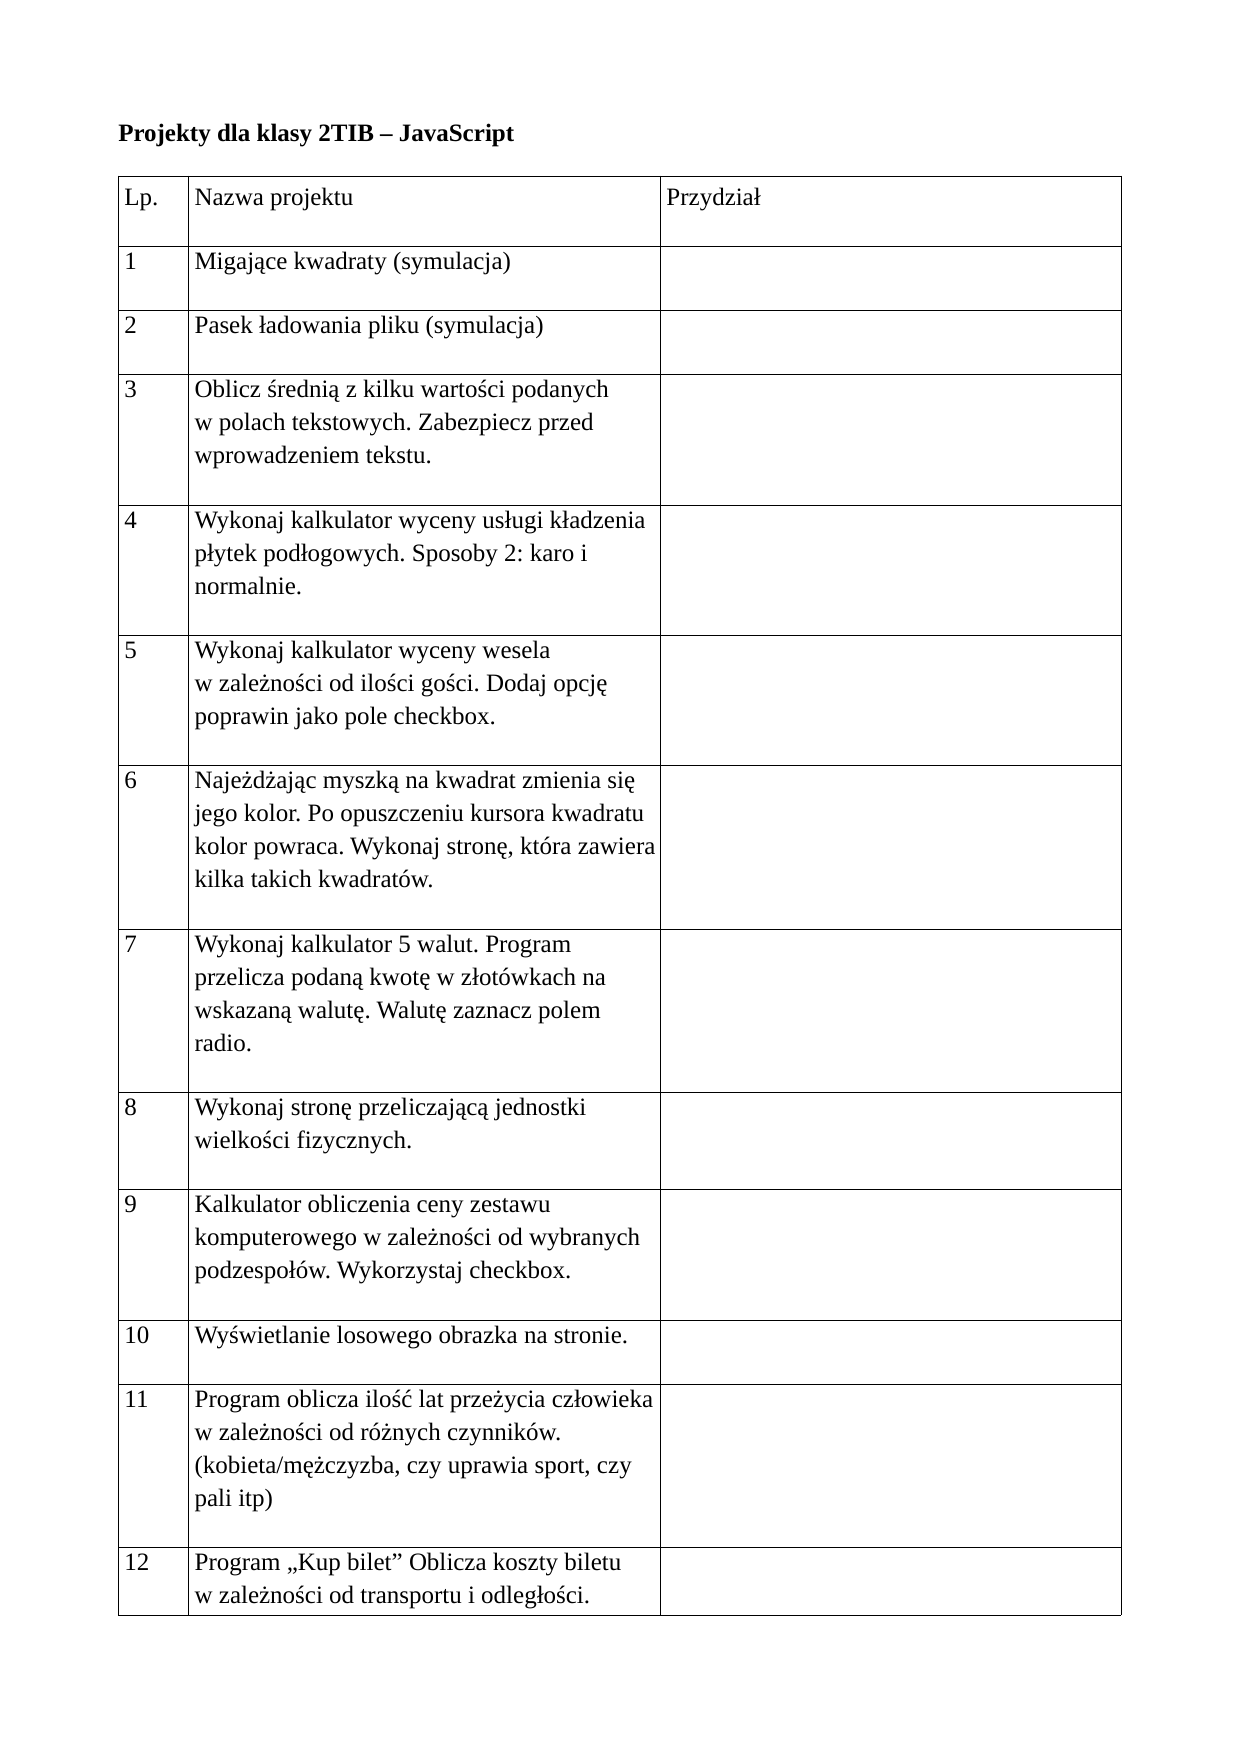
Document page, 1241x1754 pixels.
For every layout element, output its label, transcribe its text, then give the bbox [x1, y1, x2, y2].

table_cell [661, 636, 1121, 765]
text Projekty dla klasy 2TIB – JavaScript [118, 118, 1122, 147]
table_cell [661, 375, 1121, 505]
table_cell 2 [119, 311, 188, 374]
table_cell Wykonaj kalkulator 5 walut. Program przelicza podaną kwotę w złotówkach na wskazaną walutę. Walutę zaznacz polem radio. [189, 930, 660, 1092]
table_cell 10 [119, 1321, 188, 1384]
table_cell [661, 247, 1121, 310]
table_cell Wyświetlanie losowego obrazka na stronie. [189, 1321, 660, 1384]
table_cell 12 [119, 1548, 188, 1615]
table_cell 6 [119, 766, 188, 929]
table_cell Wykonaj kalkulator wyceny wesela w zależności od ilości gości. Dodaj opcję poprawin jako pole checkbox. [189, 636, 660, 765]
table_cell [661, 1321, 1121, 1384]
table_cell Pasek ładowania pliku (symulacja) [189, 311, 660, 374]
table_cell 11 [119, 1385, 188, 1547]
table_cell Program „Kup bilet” Oblicza koszty biletu w zależności od transportu i odległości. [189, 1548, 660, 1615]
table_cell [661, 1385, 1121, 1547]
table_cell 8 [119, 1093, 188, 1189]
table_cell 3 [119, 375, 188, 505]
table_cell [661, 1548, 1121, 1615]
table_cell Oblicz średnią z kilku wartości podanych w polach tekstowych. Zabezpiecz przed wprowadzeniem tekstu. [189, 375, 660, 505]
table_cell Wykonaj stronę przeliczającą jednostki wielkości fizycznych. [189, 1093, 660, 1189]
table_cell [661, 1190, 1121, 1319]
table_header Nazwa projektu [189, 177, 660, 246]
table_cell [661, 930, 1121, 1092]
table_cell Migające kwadraty (symulacja) [189, 247, 660, 310]
table_cell [661, 1093, 1121, 1189]
table_cell 5 [119, 636, 188, 765]
table_cell [661, 506, 1121, 635]
table_cell Wykonaj kalkulator wyceny usługi kładzenia płytek podłogowych. Sposoby 2: karo i normalnie. [189, 506, 660, 635]
table_cell 9 [119, 1190, 188, 1319]
table_cell Kalkulator obliczenia ceny zestawu komputerowego w zależności od wybranych podzespołów. Wykorzystaj checkbox. [189, 1190, 660, 1319]
table_cell 7 [119, 930, 188, 1092]
table_cell Najeżdżając myszką na kwadrat zmienia się jego kolor. Po opuszczeniu kursora kwadratu kolor powraca. Wykonaj stronę, która zawiera kilka takich kwadratów. [189, 766, 660, 929]
table_header Przydział [661, 177, 1121, 246]
table_cell [661, 311, 1121, 374]
table_cell 1 [119, 247, 188, 310]
table_cell Program oblicza ilość lat przeżycia człowieka w zależności od różnych czynników. (kobieta/mężczyzba, czy uprawia sport, czy pali itp) [189, 1385, 660, 1547]
table_cell 4 [119, 506, 188, 635]
table_header Lp. [119, 177, 188, 246]
table_cell [661, 766, 1121, 929]
